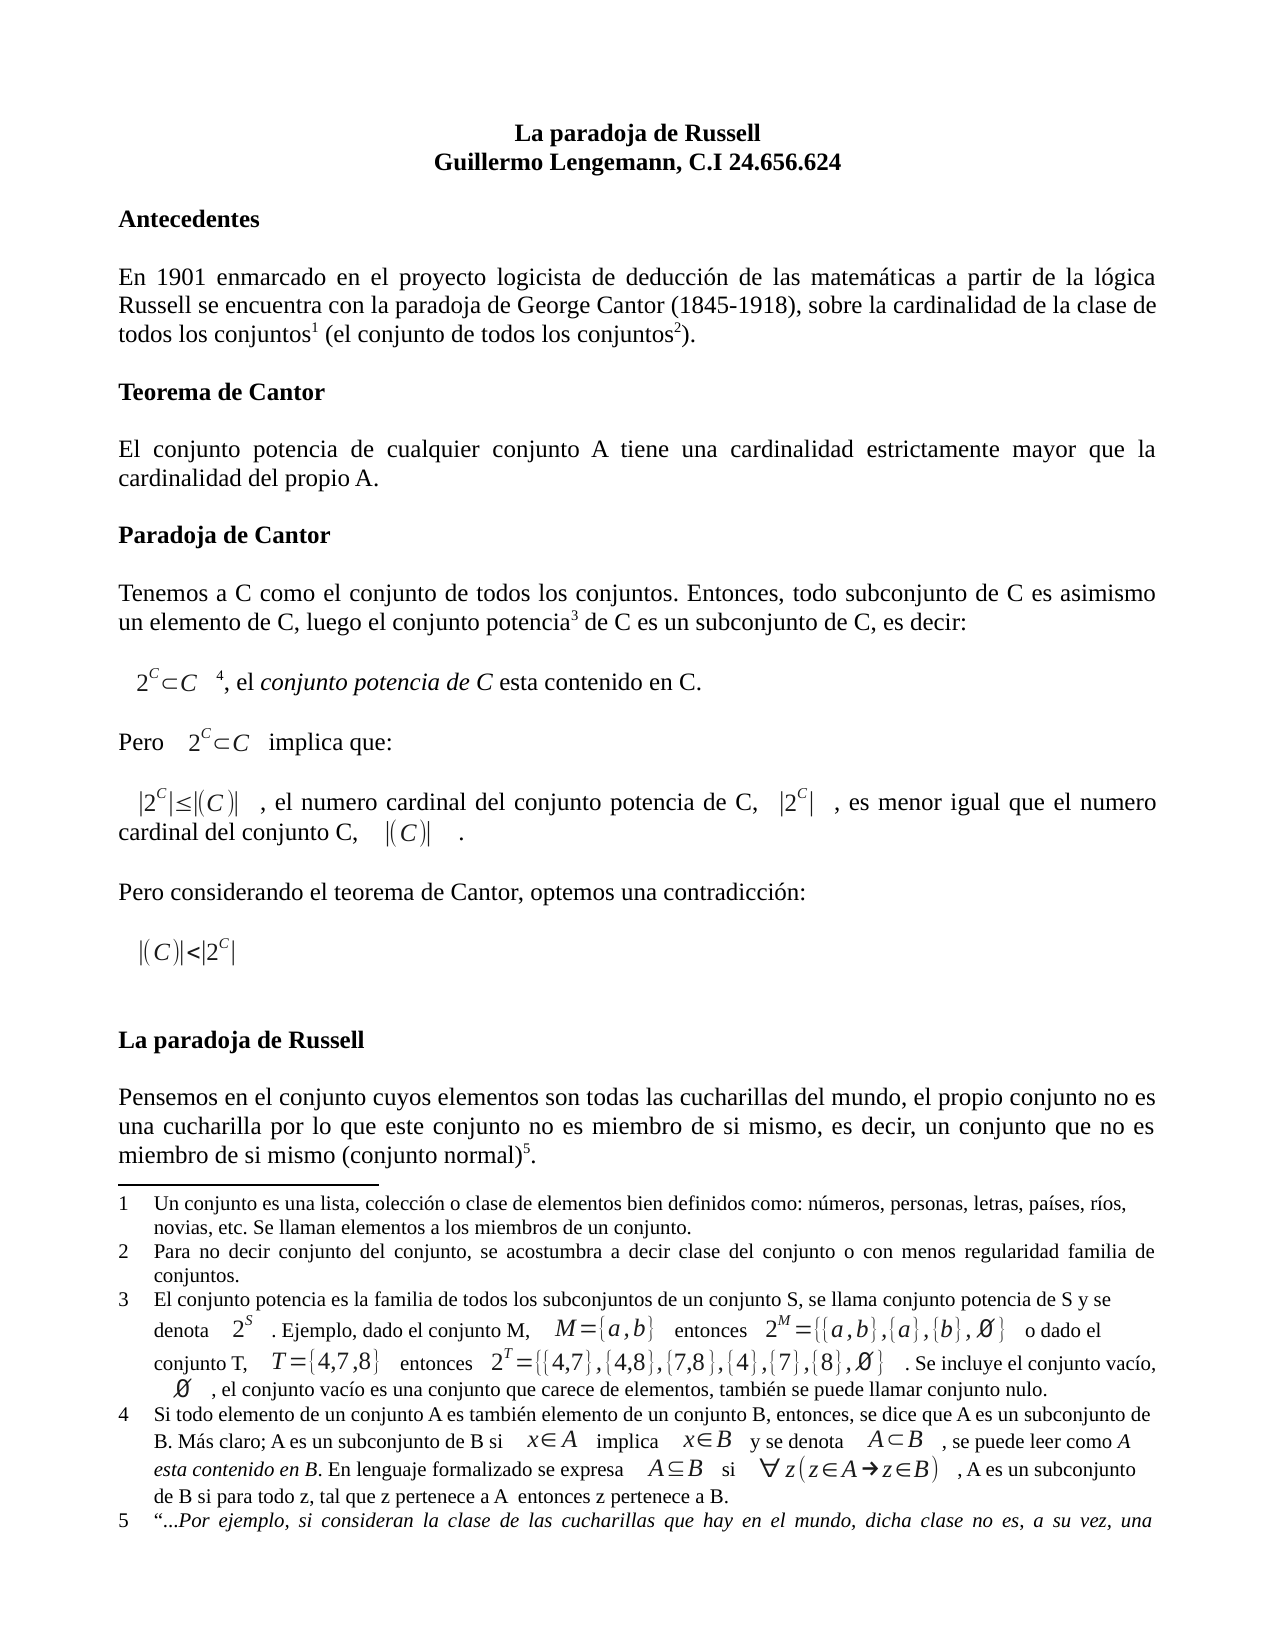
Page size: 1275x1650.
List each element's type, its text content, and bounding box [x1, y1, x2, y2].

text Tenemos a C como el conjunto de todos los conjuntos. Entonces, todo subconjunto de C es asimismo un elemento de C, luego el conjunto potencia de C es un subconjunto de C, es decir: [118, 578, 1157, 636]
text Teorema de Cantor [118, 377, 1157, 406]
text Si todo elemento de un conjunto A es también elemento de un conjunto B, entonces, se dice que A es un subconjunto de B. Más claro; A es un subconjunto de B si implica y se denota , se puede leer como A esta contenido en B. En lenguaje formalizado se expresa si , A es un subconjunto de B si para todo z, tal que z pertenece a A entonces z pertenece a B. [118, 1402, 1157, 1508]
text , el conjunto potencia de C esta contenido en C. [118, 664, 1157, 696]
text Antecedentes [118, 204, 1157, 233]
text “...Por ejemplo, si consideran la clase de las cucharillas que hay en el mundo, dicha clase no es, a su vez, una [118, 1508, 1157, 1532]
text Pensemos en el conjunto cuyos elementos son todas las cucharillas del mundo, el propio conjunto no es una cucharilla por lo que este conjunto no es miembro de si mismo, es decir, un conjunto que no es miembro de si mismo (conjunto normal). [118, 1082, 1157, 1168]
text Para no decir conjunto del conjunto, se acostumbra a decir clase del conjunto o con menos regularidad familia de conjuntos. [118, 1239, 1157, 1287]
text El conjunto potencia de cualquier conjunto A tiene una cardinalidad estrictamente mayor que la cardinalidad del propio A. [118, 434, 1157, 492]
text Un conjunto es una lista, colección o clase de elementos bien definidos como: números, personas, letras, países, ríos, novias, etc. Se llaman elementos a los miembros de un conjunto. [118, 1191, 1157, 1239]
text La paradoja de Russell [118, 118, 1157, 147]
text Pero considerando el teorema de Cantor, optemos una contradicción: [118, 877, 1157, 906]
text Guillermo Lengemann, C.I 24.656.624 [118, 147, 1157, 176]
text En 1901 enmarcado en el proyecto logicista de deducción de las matemáticas a partir de la lógica Russell se encuentra con la paradoja de George Cantor (1845-1918), sobre la cardinalidad de la clase de todos los conjuntos (el conjunto de todos los conjuntos). [118, 262, 1157, 348]
text Paradoja de Cantor [118, 521, 1157, 549]
text Pero implica que: [118, 724, 1157, 756]
text , el numero cardinal del conjunto potencia de C,, es menor igual que el numero cardinal del conjunto C, . [118, 784, 1157, 848]
text El conjunto potencia es la familia de todos los subconjuntos de un conjunto S, se llama conjunto potencia de S y se denota . Ejemplo, dado el conjunto M, entonceso dado el conjunto T, entonces. Se incluye el conjunto vacío, , el conjunto vacío es una conjunto que carece de elementos, también se puede llamar conjunto nulo. [118, 1287, 1157, 1402]
text La paradoja de Russell [118, 1025, 1157, 1053]
